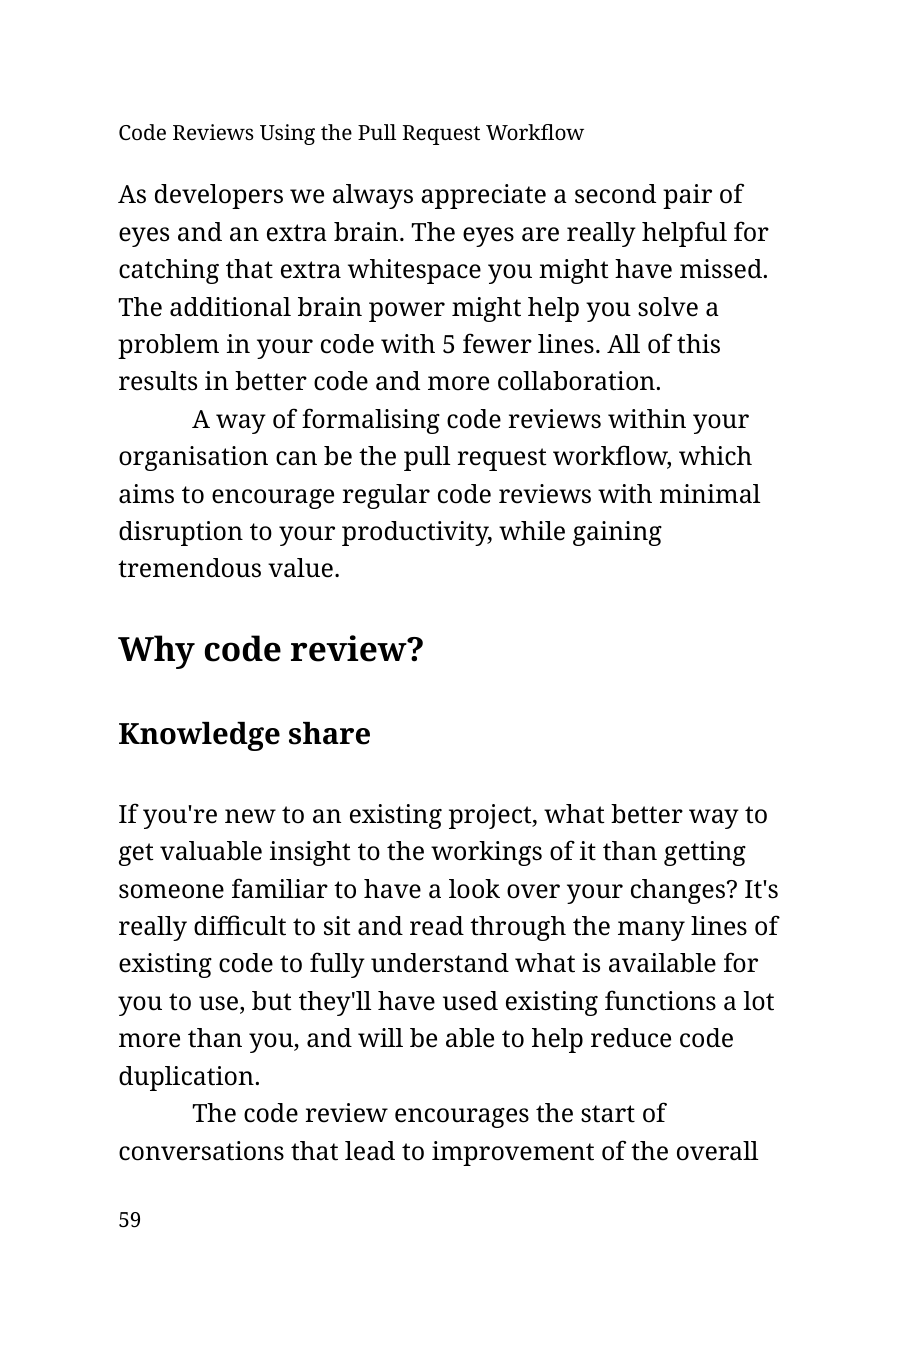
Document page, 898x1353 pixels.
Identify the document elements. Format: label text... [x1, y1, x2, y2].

text As developers we always appreciate a second pair of eyes and an extra brain. The eyes are really helpful for catching that extra whitespace you might have missed. The additional brain power might help you solve a problem in your code with 5 fewer lines. All of this results in better code and more collaboration. [118, 177, 779, 398]
text The code review encourages the start of conversations that lead to improvement of the overall [118, 1096, 779, 1167]
subtitle Why code review? [118, 626, 779, 671]
text A way of formalising code reviews within your organisation can be the pull request workflow, which aims to encourage regular code reviews with minimal disruption to your productivity, while gaining tremendous value. [118, 401, 779, 585]
subtitle Knowledge share [118, 713, 779, 753]
text If you're new to an existing project, what better way to get valuable insight to the workings of it than getting someone familiar to have a look over your changes? It's really difficult to sit and read through the many lines of existing code to fully understand what is available for you to use, but they'll have used existing functions a lot more than you, and will be able to help reduce code duplication. [118, 797, 779, 1092]
